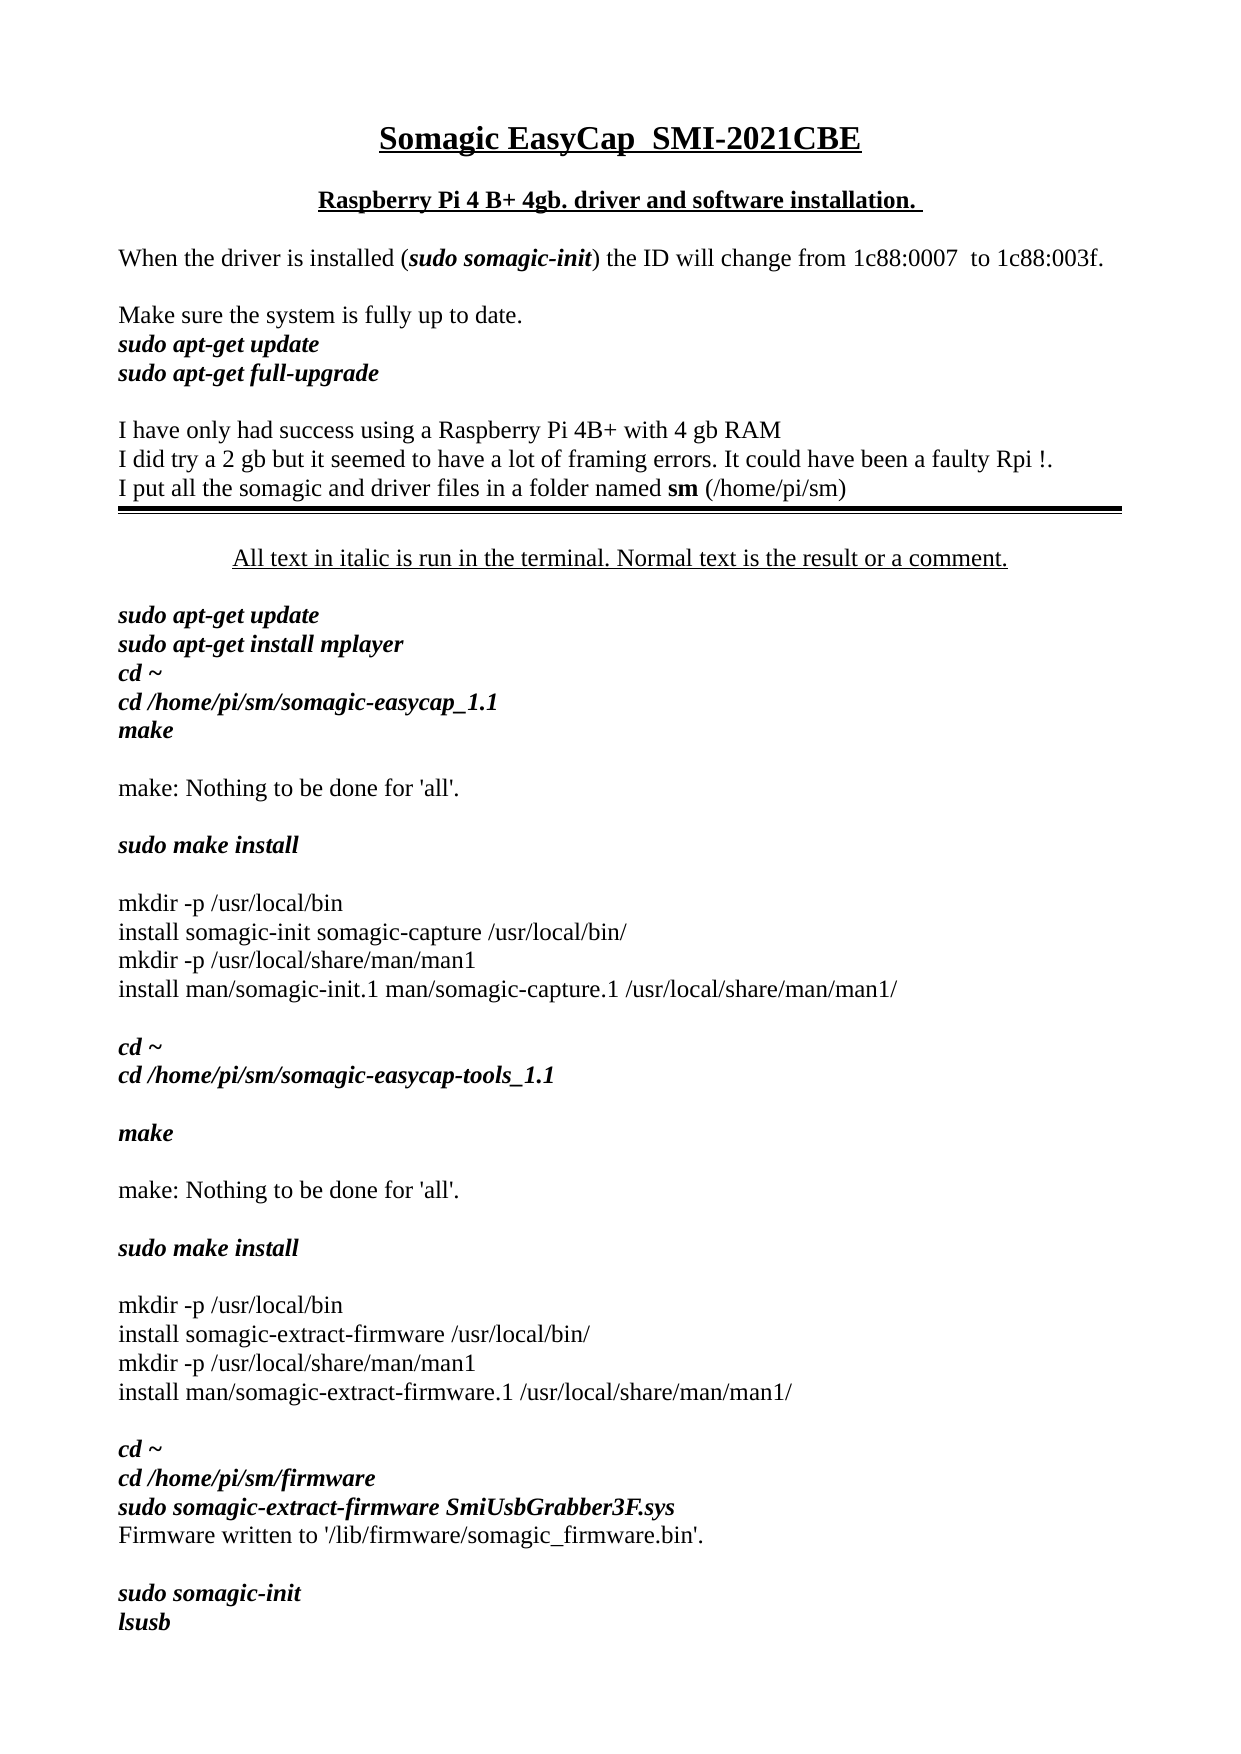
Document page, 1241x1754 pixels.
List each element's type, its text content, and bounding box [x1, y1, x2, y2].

text mkdir -p /usr/local/bin [118, 1290, 1122, 1319]
text install man/somagic-init.1 man/somagic-capture.1 /usr/local/share/man/man1/ [118, 974, 1122, 1003]
text Somagic EasyCap SMI-2021CBE [118, 118, 1122, 156]
text make: Nothing to be done for 'all'. [118, 1175, 1122, 1204]
text I have only had success using a Raspberry Pi 4B+ with 4 gb RAM [118, 415, 1122, 444]
text cd ~ [118, 1032, 1122, 1060]
text install somagic-extract-firmware /usr/local/bin/ [118, 1319, 1122, 1348]
text sudo apt-get install mplayer [118, 629, 1122, 658]
text sudo make install [118, 830, 1122, 859]
text install somagic-init somagic-capture /usr/local/bin/ [118, 917, 1122, 945]
text make [118, 1118, 1122, 1147]
text sudo apt-get full-upgrade [118, 358, 1122, 386]
text I did try a 2 gb but it seemed to have a lot of framing errors. It could have been a faulty Rpi !. [118, 444, 1122, 473]
text cd /home/pi/sm/somagic-easycap-tools_1.1 [118, 1060, 1122, 1089]
text All text in italic is run in the terminal. Normal text is the result or a comment. [118, 543, 1122, 572]
text Make sure the system is fully up to date. [118, 300, 1122, 329]
text Firmware written to '/lib/firmware/somagic_firmware.bin'. [118, 1520, 1122, 1549]
text sudo make install [118, 1233, 1122, 1262]
text make [118, 715, 1122, 744]
text I put all the somagic and driver files in a folder named sm (/home/pi/sm) [118, 473, 1122, 506]
text sudo somagic-init [118, 1578, 1122, 1607]
text cd ~ [118, 658, 1122, 687]
text mkdir -p /usr/local/share/man/man1 [118, 1348, 1122, 1377]
text sudo apt-get update [118, 600, 1122, 629]
text cd /home/pi/sm/somagic-easycap_1.1 [118, 687, 1122, 715]
text When the driver is installed (sudo somagic-init) the ID will change from 1c88:0007 to 1c88:003f. [118, 243, 1122, 271]
text sudo apt-get update [118, 329, 1122, 358]
text mkdir -p /usr/local/share/man/man1 [118, 945, 1122, 974]
text sudo somagic-extract-firmware SmiUsbGrabber3F.sys [118, 1492, 1122, 1520]
text make: Nothing to be done for 'all'. [118, 773, 1122, 802]
text Raspberry Pi 4 B+ 4gb. driver and software installation. [118, 185, 1122, 214]
text cd ~ [118, 1434, 1122, 1463]
text mkdir -p /usr/local/bin [118, 888, 1122, 917]
text install man/somagic-extract-firmware.1 /usr/local/share/man/man1/ [118, 1377, 1122, 1405]
text cd /home/pi/sm/firmware [118, 1463, 1122, 1492]
text lsusb [118, 1607, 1122, 1635]
